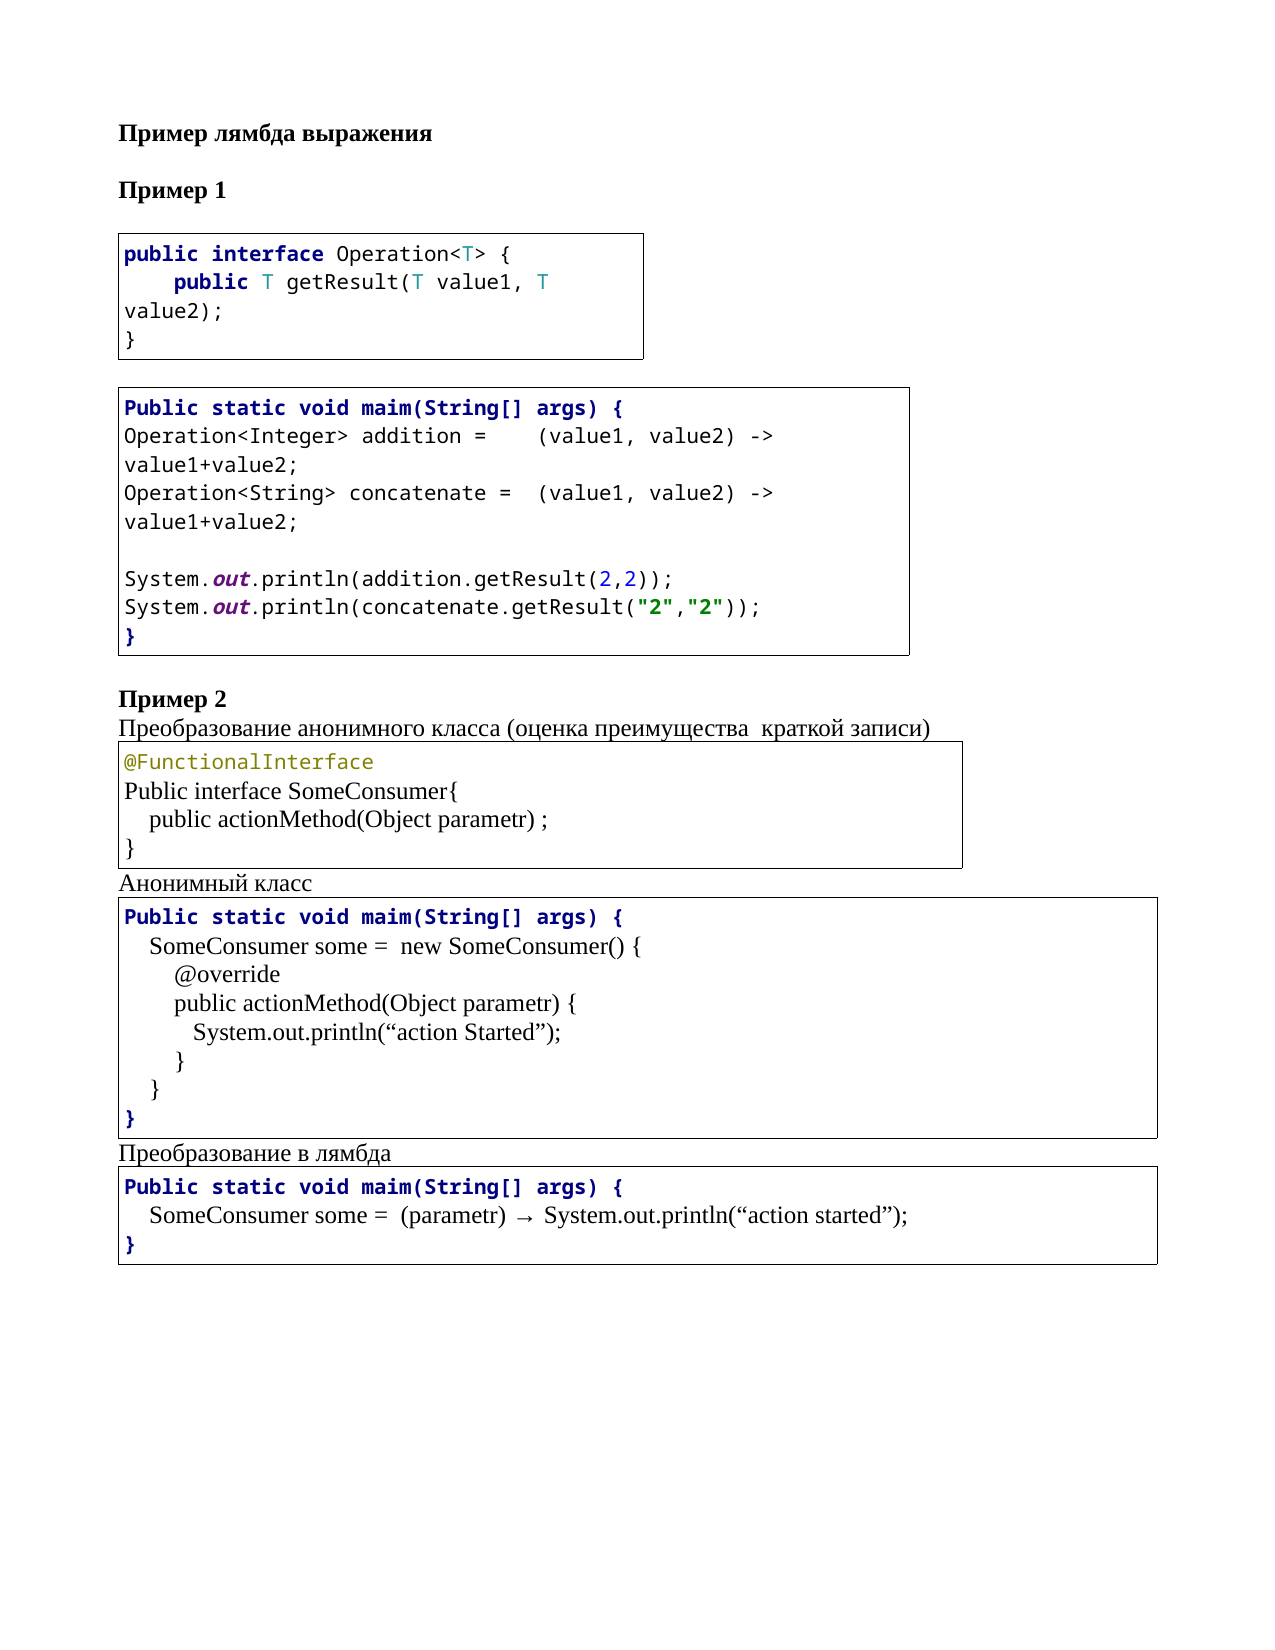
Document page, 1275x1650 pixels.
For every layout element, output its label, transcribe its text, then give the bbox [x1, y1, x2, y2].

table_header Public static void maim(String[] args) { SomeConsumer some = (parametr) → System.out.println(“action started”); } [119, 1167, 1157, 1263]
table_header @FunctionalInterface Public interface SomeConsumer{ public actionMethod(Object parametr) ; } [119, 742, 962, 868]
table_header public interface Operation<T> { public T getResult(T value1, T value2); } [119, 234, 643, 358]
table_header Public static void maim(String[] args) { SomeConsumer some = new SomeConsumer() { @override public actionMethod(Object parametr) { System.out.println(“action Started”); } } } [119, 898, 1157, 1137]
text Пример 2 [118, 684, 1157, 713]
text Преобразование в лямбда [118, 1139, 1157, 1166]
text Пример лямбда выражения [118, 118, 1157, 147]
text Анонимный класс [118, 868, 1157, 897]
text Преобразование анонимного класса (оценка преимущества краткой записи) [118, 713, 1157, 741]
text Пример 1 [118, 176, 1157, 204]
table_header Public static void maim(String[] args) { Operation<Integer> addition = (value1, value2) -> value1+value2; Operation<String> concatenate = (value1, value2) -> value1+value2; System.out.println(addition.getResult(2,2)); System.out.println(concatenate.getResult("2","2")); } [119, 388, 909, 655]
